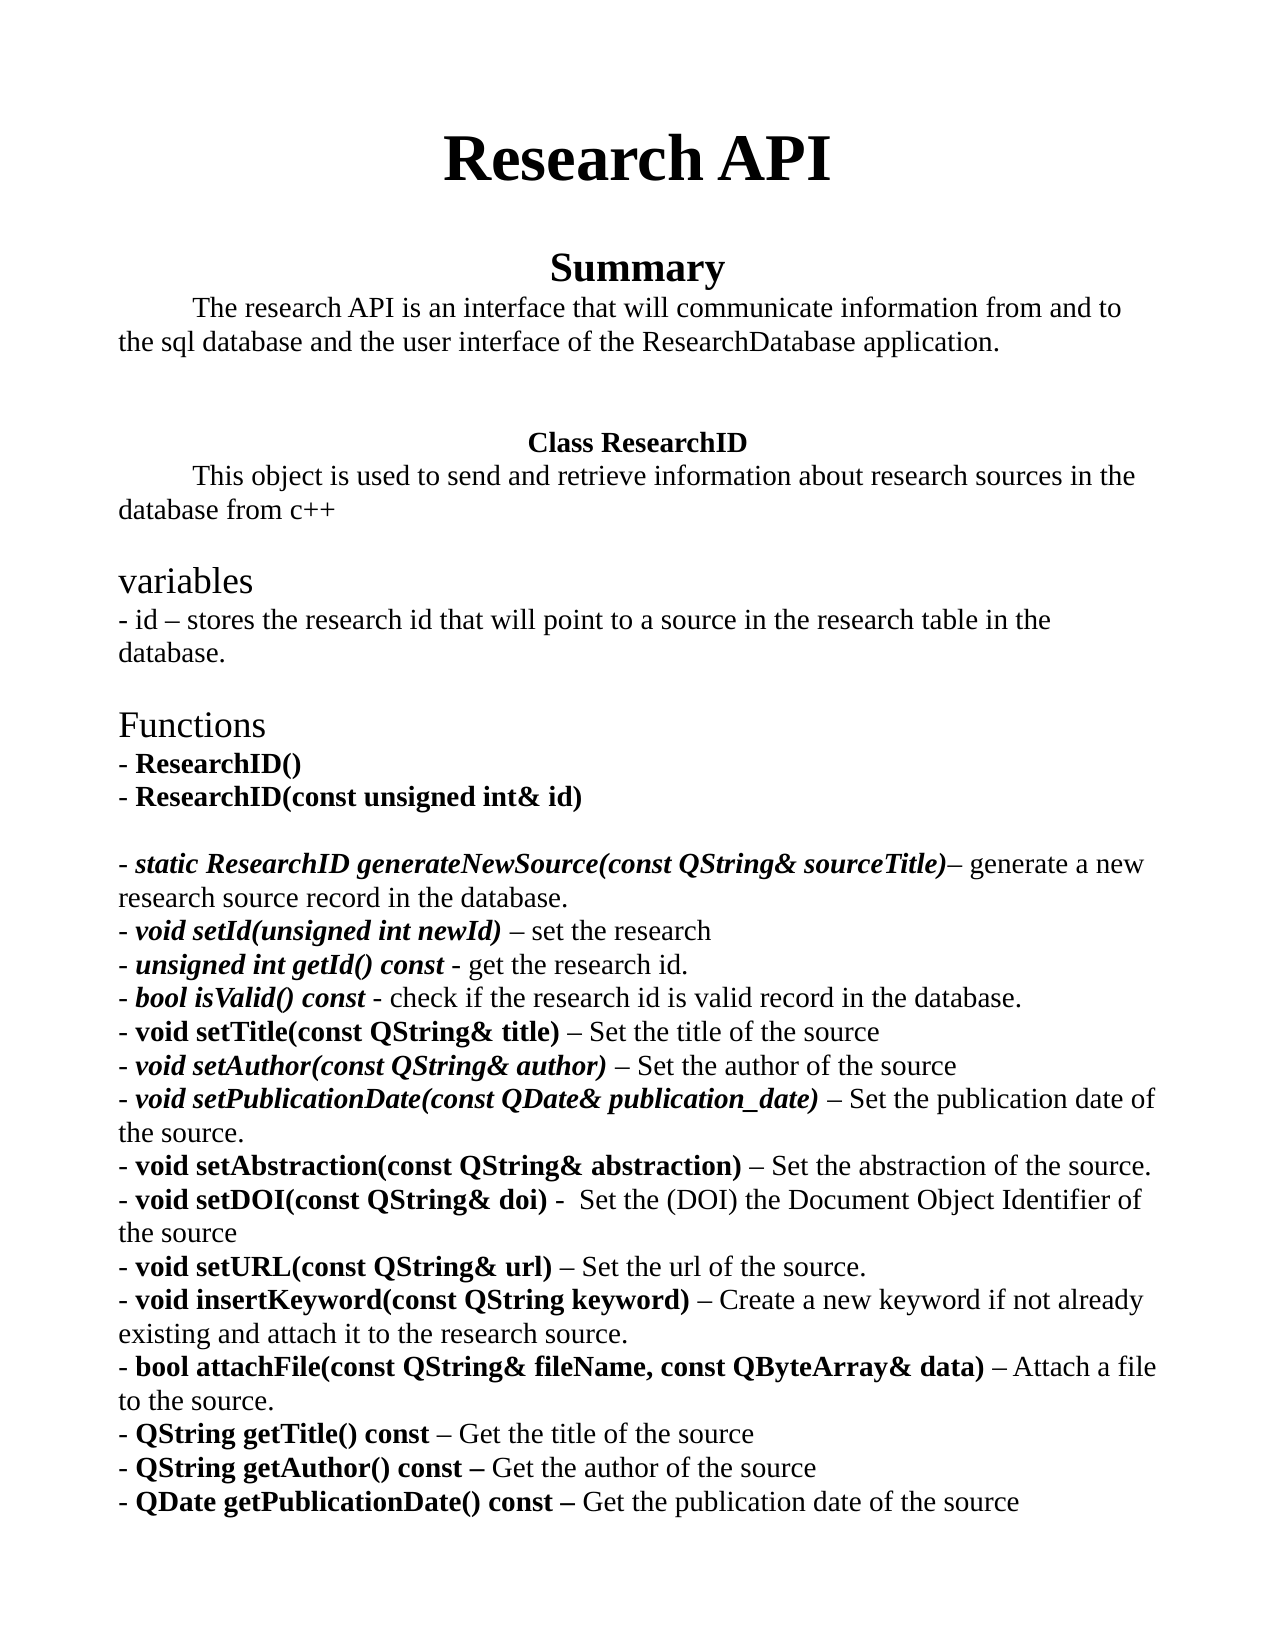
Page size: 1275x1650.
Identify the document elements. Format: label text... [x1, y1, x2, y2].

text - ResearchID() [118, 746, 1157, 779]
text Functions [118, 703, 1157, 746]
text This object is used to send and retrieve information about research sources in the database from c++ [118, 458, 1157, 525]
text - QDate getPublicationDate() const – Get the publication date of the source [118, 1484, 1157, 1517]
text Class ResearchID [118, 425, 1157, 458]
text - void setId(unsigned int newId) – set the research [118, 913, 1157, 947]
text - void setPublicationDate(const QDate& publication_date) – Set the publication date of the source. [118, 1081, 1157, 1148]
text - void setURL(const QString& url) – Set the url of the source. [118, 1249, 1157, 1282]
text - bool isValid() const - check if the research id is valid record in the database. [118, 981, 1157, 1014]
text Summary [118, 243, 1157, 291]
text - void setAbstraction(const QString& abstraction) – Set the abstraction of the source. [118, 1148, 1157, 1182]
text Research API [118, 118, 1157, 195]
text variables [118, 559, 1157, 602]
text - void insertKeyword(const QString keyword) – Create a new keyword if not already existing and attach it to the research source. [118, 1282, 1157, 1349]
text - id – stores the research id that will point to a source in the research table in the database. [118, 602, 1157, 669]
text The research API is an interface that will communicate information from and to the sql database and the user interface of the ResearchDatabase application. [118, 291, 1157, 358]
text - QString getAuthor() const – Get the author of the source [118, 1450, 1157, 1484]
text - void setAuthor(const QString& author) – Set the author of the source [118, 1048, 1157, 1081]
text - ResearchID(const unsigned int& id) [118, 779, 1157, 813]
text - static ResearchID generateNewSource(const QString& sourceTitle)– generate a new research source record in the database. [118, 846, 1157, 913]
text - void setDOI(const QString& doi) - Set the (DOI) the Document Object Identifier of the source [118, 1182, 1157, 1249]
text - unsigned int getId() const - get the research id. [118, 947, 1157, 981]
text - void setTitle(const QString& title) – Set the title of the source [118, 1014, 1157, 1048]
text - bool attachFile(const QString& fileName, const QByteArray& data) – Attach a file to the source. [118, 1349, 1157, 1417]
text - QString getTitle() const – Get the title of the source [118, 1417, 1157, 1450]
